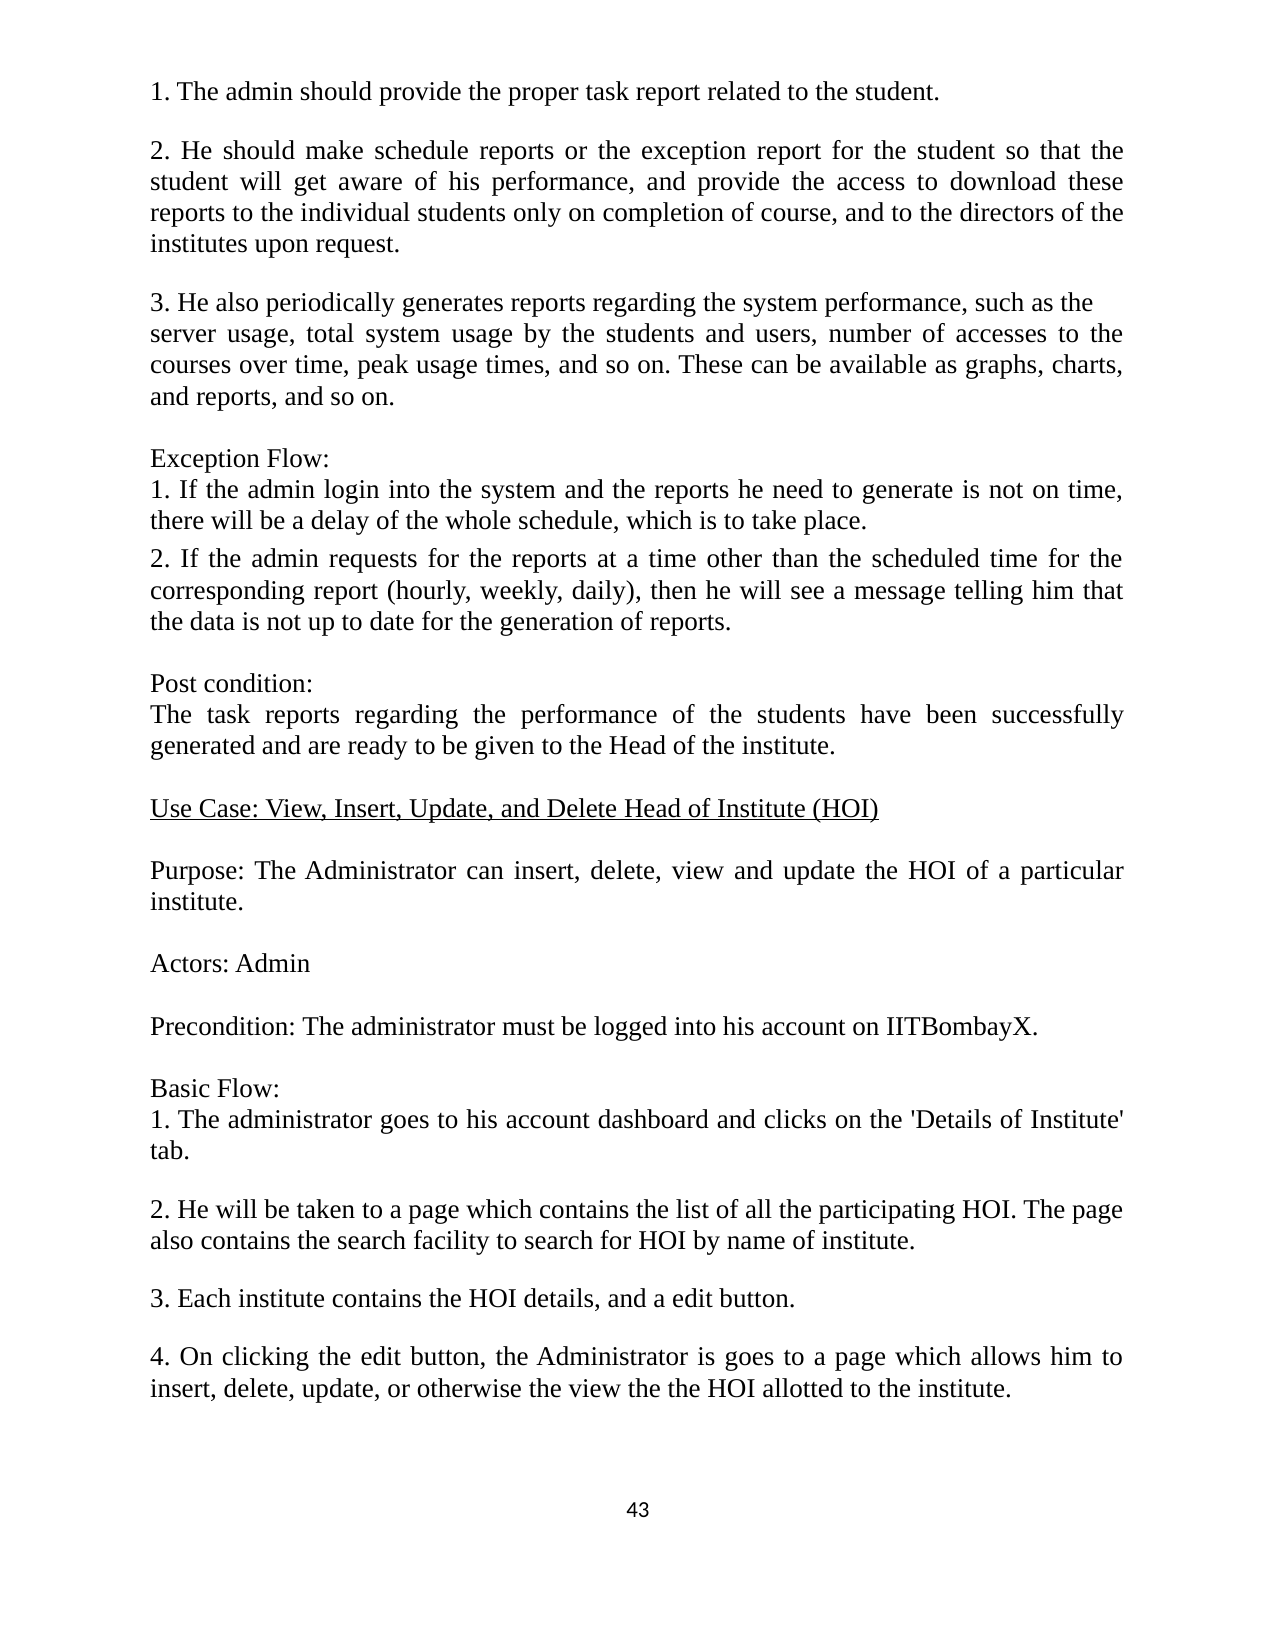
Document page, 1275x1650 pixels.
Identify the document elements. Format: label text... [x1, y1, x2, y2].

text 3. Each institute contains the HOI details, and a edit button. [150, 1282, 1125, 1313]
text 1. If the admin login into the system and the reports he need to generate is not on time, there will be a delay of the whole schedule, which is to take place. [150, 473, 1125, 536]
text Precondition: The administrator must be logged into his account on IITBombayX. [150, 1010, 1125, 1041]
text 2. He will be taken to a page which contains the list of all the participating HOI. The page also contains the search facility to search for HOI by name of institute. [150, 1193, 1125, 1255]
text Use Case: View, Insert, Update, and Delete Head of Institute (HOI) [150, 792, 1125, 823]
text 4. On clicking the edit button, the Administrator is goes to a page which allows him to insert, delete, update, or otherwise the view the the HOI allotted to the institute. [150, 1341, 1125, 1403]
text server usage, total system usage by the students and users, number of accesses to the courses over time, peak usage times, and so on. These can be available as graphs, charts, and reports, and so on. [150, 317, 1125, 411]
text Exception Flow: [150, 442, 1125, 473]
text Actors: Admin [150, 947, 1125, 979]
text 1. The admin should provide the proper task report related to the student. [150, 75, 1125, 106]
text 2. He should make schedule reports or the exception report for the student so that the student will get aware of his performance, and provide the access to download these reports to the individual students only on completion of course, and to the directors of the institutes upon request. [150, 134, 1125, 258]
text 2. If the admin requests for the reports at a time other than the scheduled time for the corresponding report (hourly, weekly, daily), then he will see a message telling him that the data is not up to date for the generation of reports. [150, 543, 1125, 636]
text Post condition: [150, 667, 1125, 698]
text Basic Flow: [150, 1072, 1125, 1103]
text 1. The administrator goes to his account dashboard and clicks on the 'Details of Institute' tab. [150, 1103, 1125, 1166]
text Purpose: The Administrator can insert, delete, view and update the HOI of a particular institute. [150, 854, 1125, 916]
text 3. He also periodically generates reports regarding the system performance, such as the [150, 286, 1125, 317]
text The task reports regarding the performance of the students have been successfully generated and are ready to be given to the Head of the institute. [150, 698, 1125, 761]
